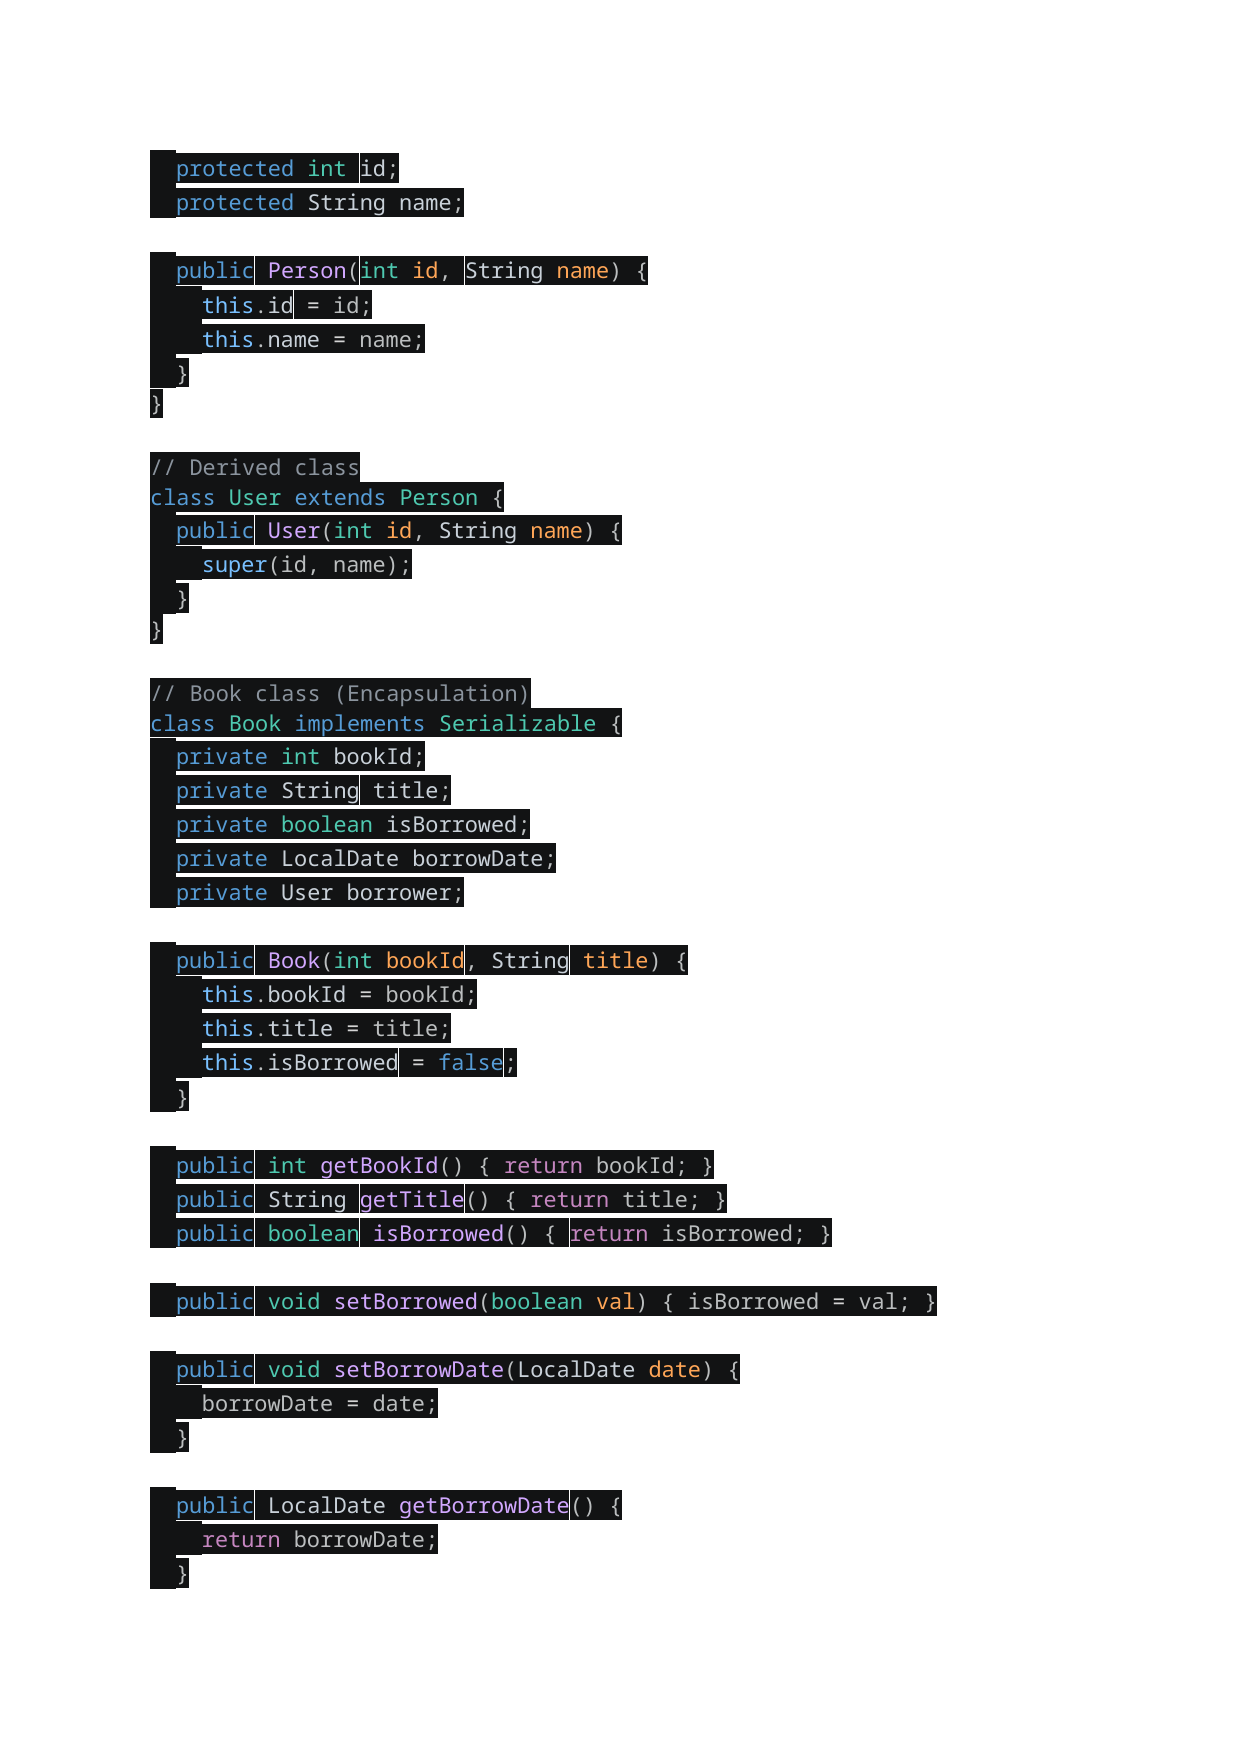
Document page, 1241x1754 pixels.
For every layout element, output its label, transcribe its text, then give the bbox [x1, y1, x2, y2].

text borrowDate = date; [150, 1385, 1090, 1419]
text public boolean isBorrowed() { return isBorrowed; } [150, 1214, 1090, 1248]
text public Person(int id, String name) { [150, 252, 1090, 286]
text super(id, name); [150, 546, 1090, 580]
text this.bookId = bookId; [150, 976, 1090, 1010]
text private boolean isBorrowed; [150, 806, 1090, 840]
text } [150, 580, 1090, 614]
text public void setBorrowDate(LocalDate date) { [150, 1351, 1090, 1385]
text this.isBorrowed = false; [150, 1044, 1090, 1078]
text this.id = id; [150, 286, 1090, 320]
text class User extends Person { [150, 482, 1090, 512]
text this.name = name; [150, 320, 1090, 354]
text this.title = title; [150, 1010, 1090, 1044]
text class Book implements Serializable { [150, 708, 1090, 737]
text protected String name; [150, 184, 1090, 218]
text public LocalDate getBorrowDate() { [150, 1487, 1090, 1521]
text // Book class (Encapsulation) [150, 678, 1090, 708]
text public int getBookId() { return bookId; } [150, 1146, 1090, 1180]
text } [150, 388, 1090, 418]
text } [150, 1555, 1090, 1589]
text } [150, 1078, 1090, 1112]
text private User borrower; [150, 874, 1090, 908]
text } [150, 614, 1090, 644]
text private LocalDate borrowDate; [150, 840, 1090, 874]
text public String getTitle() { return title; } [150, 1180, 1090, 1214]
text } [150, 354, 1090, 388]
text return borrowDate; [150, 1521, 1090, 1555]
text protected int id; [150, 150, 1090, 184]
text // Derived class [150, 452, 1090, 482]
text private int bookId; [150, 737, 1090, 772]
text } [150, 1419, 1090, 1453]
text public Book(int bookId, String title) { [150, 942, 1090, 976]
text private String title; [150, 772, 1090, 806]
text public void setBorrowed(boolean val) { isBorrowed = val; } [150, 1282, 1090, 1317]
text public User(int id, String name) { [150, 512, 1090, 546]
